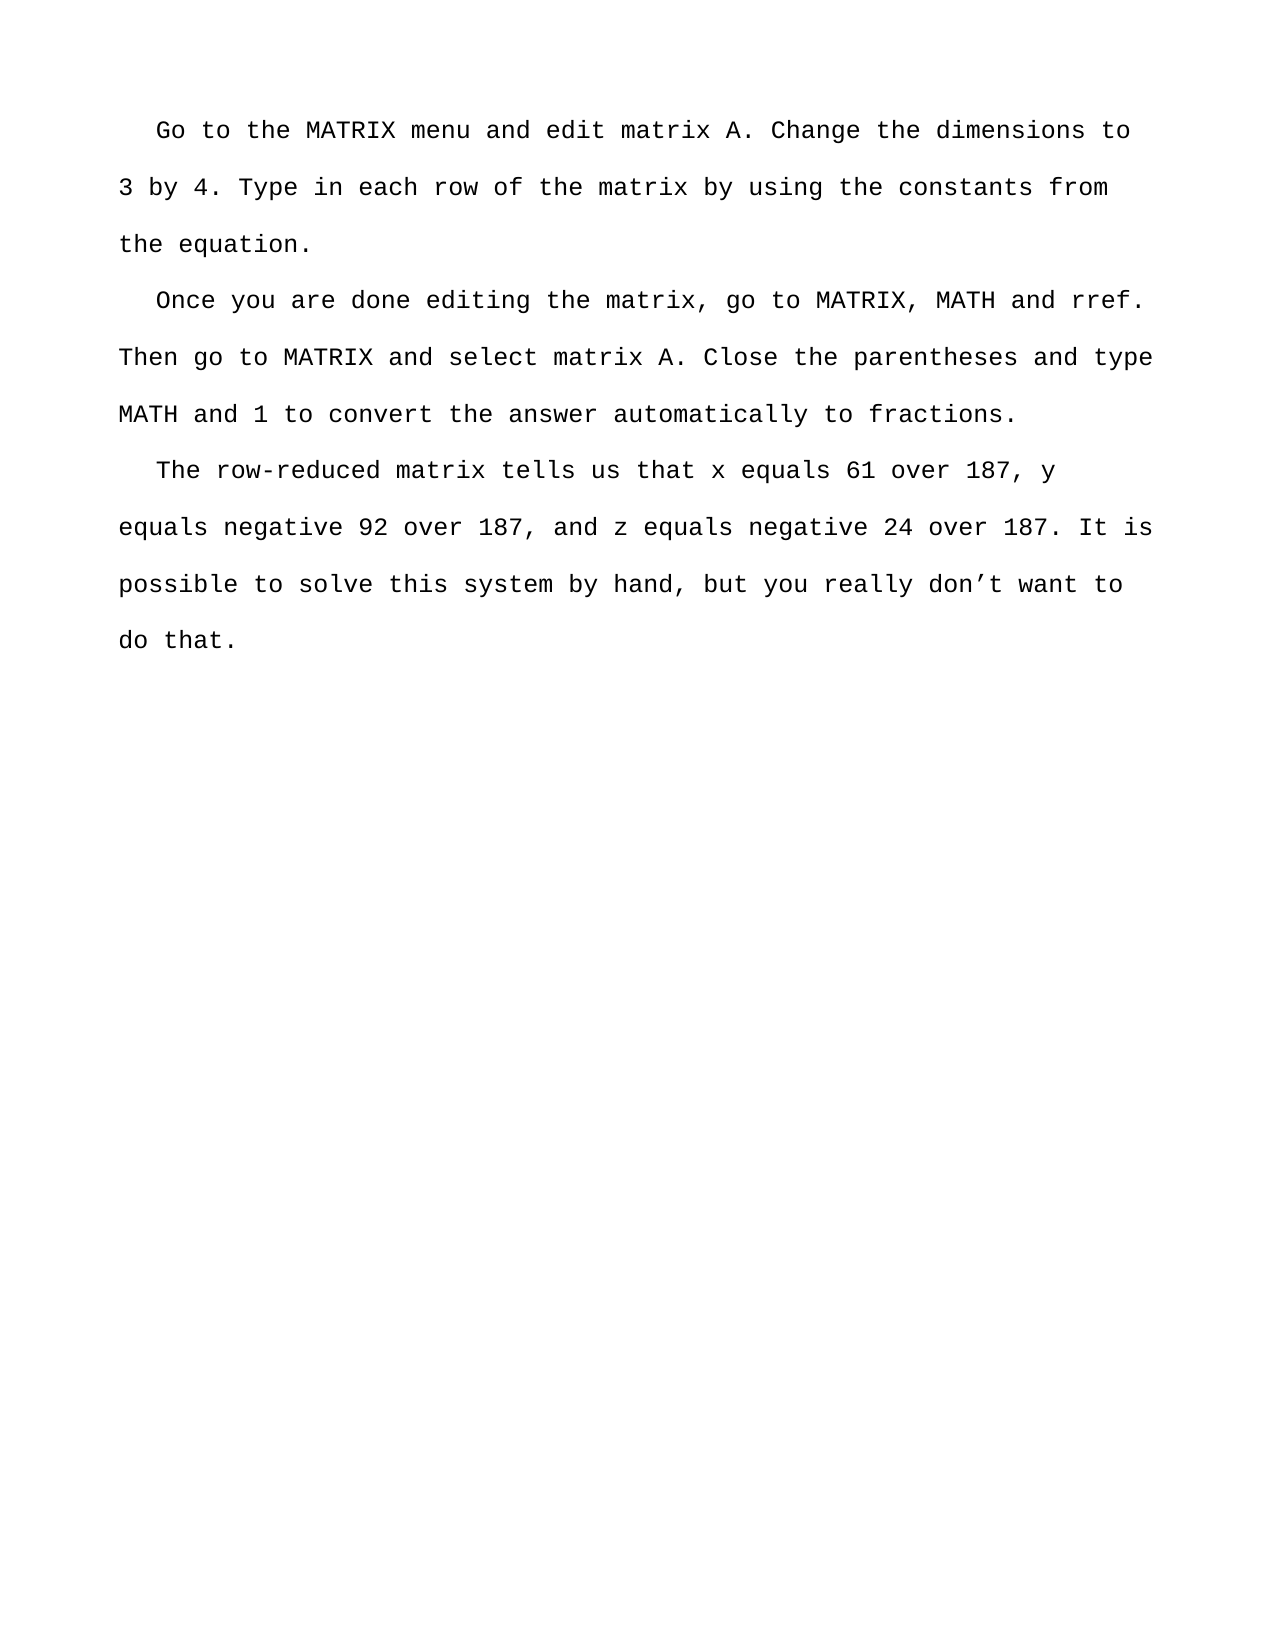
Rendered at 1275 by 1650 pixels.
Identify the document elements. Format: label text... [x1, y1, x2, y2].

text Go to the MATRIX menu and edit matrix A. Change the dimensions to 3 by 4. Type in each row of the matrix by using the constants from the equation. [118, 118, 1157, 260]
text Once you are done editing the matrix, go to MATRIX, MATH and rref. Then go to MATRIX and select matrix A. Close the parentheses and type MATH and 1 to convert the answer automatically to fractions. [118, 288, 1157, 430]
text The row-reduced matrix tells us that x equals 61 over 187, y equals negative 92 over 187, and z equals negative 24 over 187. It is possible to solve this system by hand, but you really don’t want to do that. [118, 458, 1157, 656]
